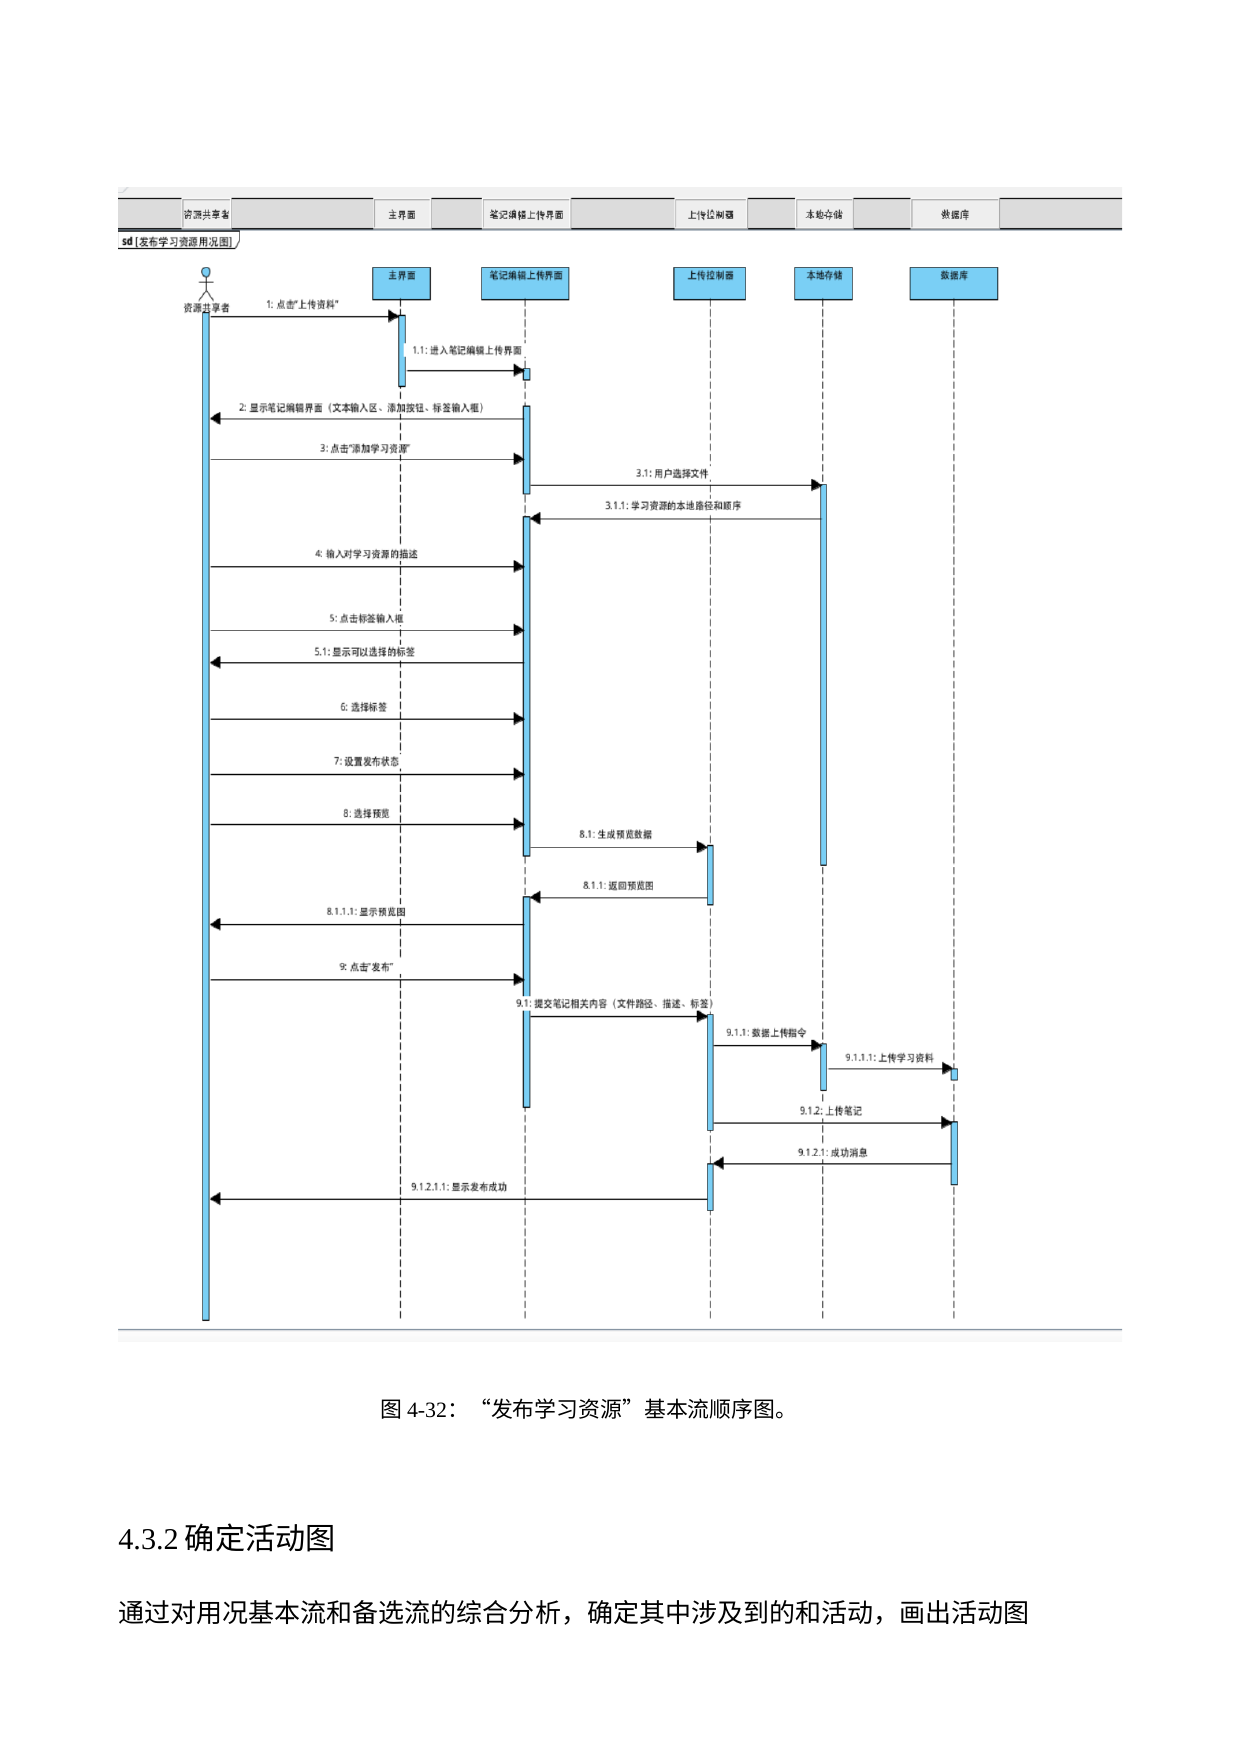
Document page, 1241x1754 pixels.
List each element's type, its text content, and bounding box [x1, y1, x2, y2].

text 图4-32：“发布学习资源”基本流顺序图。 [118, 1392, 1122, 1424]
text 4.3.2确定活动图 [118, 1514, 1122, 1558]
picture [118, 187, 1123, 1342]
text 通过对用况基本流和备选流的综合分析，确定其中涉及到的和活动，画出活动图 [118, 1592, 1122, 1630]
